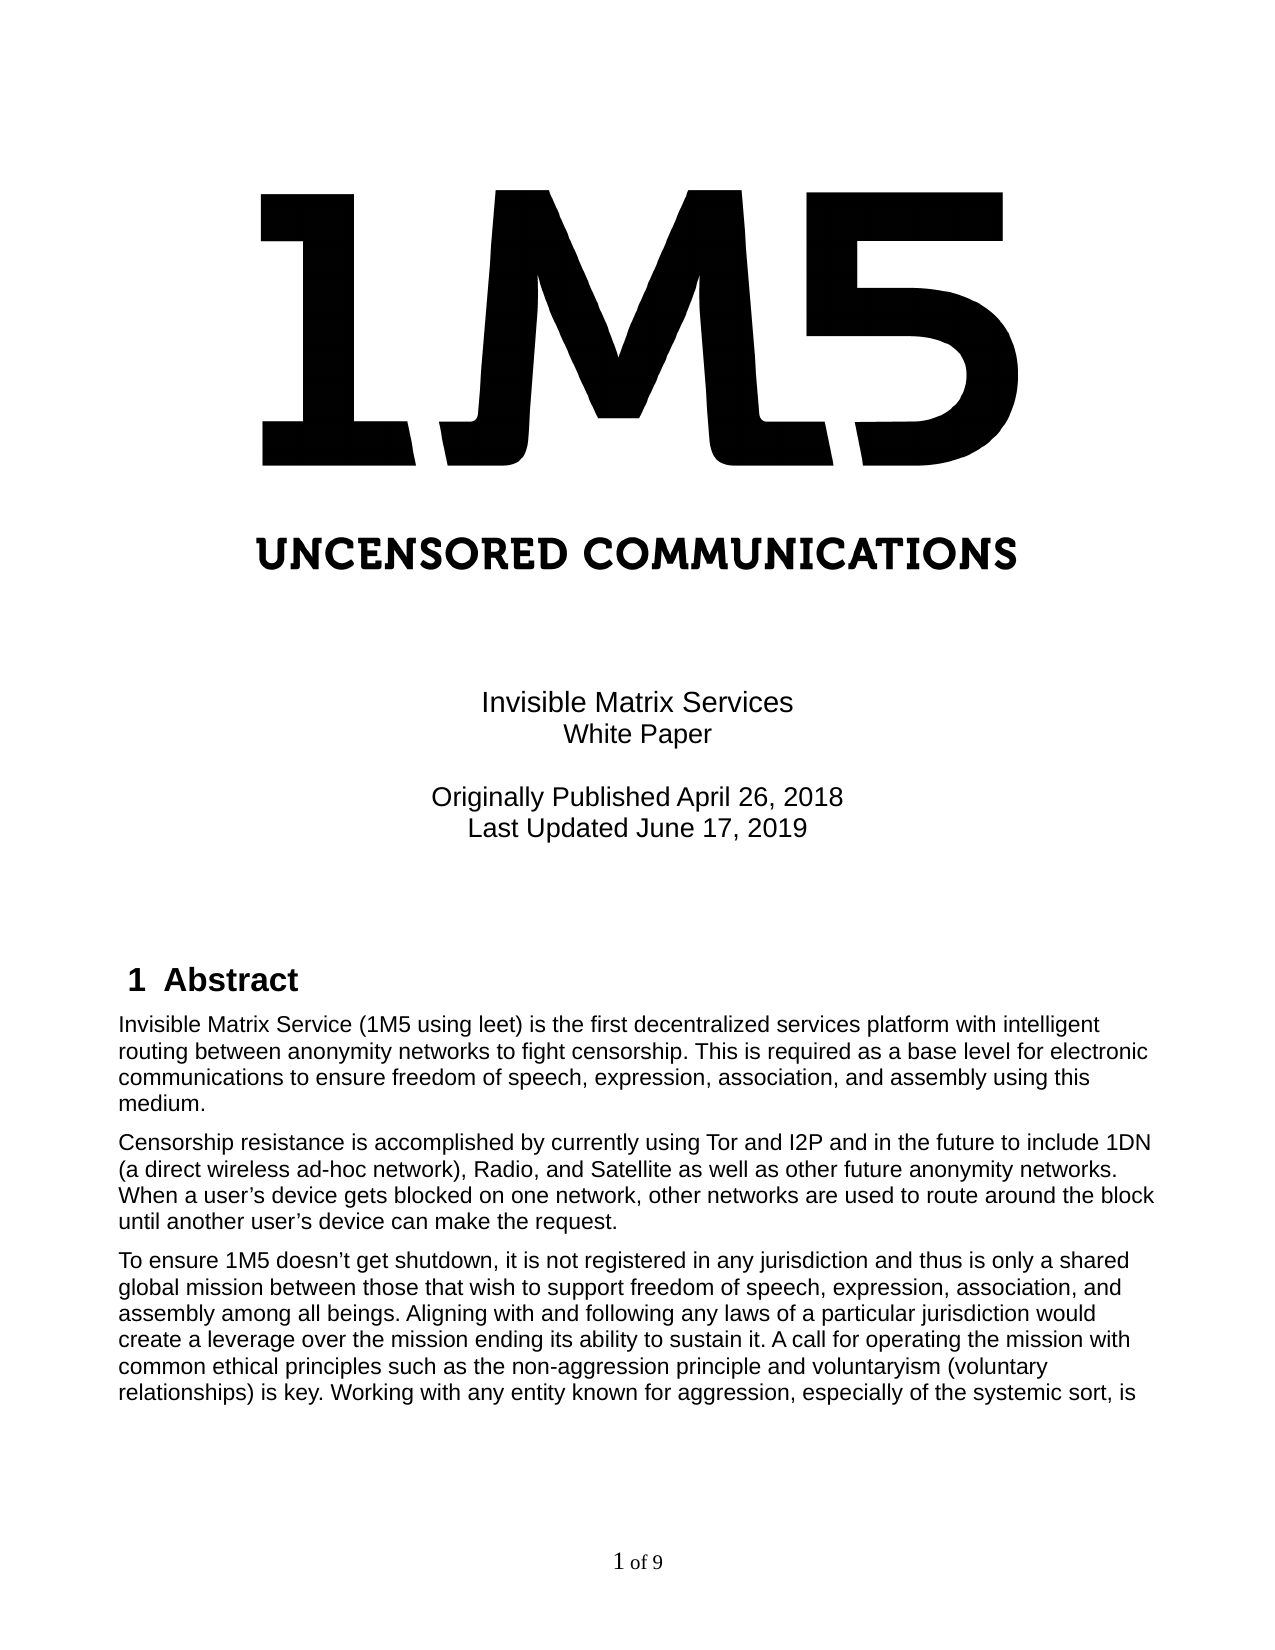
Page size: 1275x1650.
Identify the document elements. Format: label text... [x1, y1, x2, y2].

subtitle Abstract [118, 960, 1157, 999]
text Invisible Matrix Services [118, 685, 1157, 718]
text White Paper [118, 718, 1157, 749]
text Originally Published April 26, 2018 [118, 781, 1157, 812]
text Invisible Matrix Service (1M5 using leet) is the first decentralized services platform with intelligent routing between anonymity networks to fight censorship. This is required as a base level for electronic communications to ensure freedom of speech, expression, association, and assembly using this medium. [118, 1011, 1157, 1117]
text Censorship resistance is accomplished by currently using Tor and I2P and in the future to include 1DN (a direct wireless ad-hoc network), Radio, and Satellite as well as other future anonymity networks. When a user’s device gets blocked on one network, other networks are used to route around the block until another user’s device can make the request. [118, 1129, 1157, 1235]
text To ensure 1M5 doesn’t get shutdown, it is not registered in any jurisdiction and thus is only a shared global mission between those that wish to support freedom of speech, expression, association, and assembly among all beings. Aligning with and following any laws of a particular jurisdiction would create a leverage over the mission ending its ability to sustain it. A call for operating the mission with common ethical principles such as the non-aggression principle and voluntaryism (voluntary relationships) is key. Working with any entity known for aggression, especially of the systemic sort, is [118, 1247, 1157, 1405]
text Last Updated June 17, 2019 [118, 812, 1157, 843]
picture [118, 146, 1157, 623]
